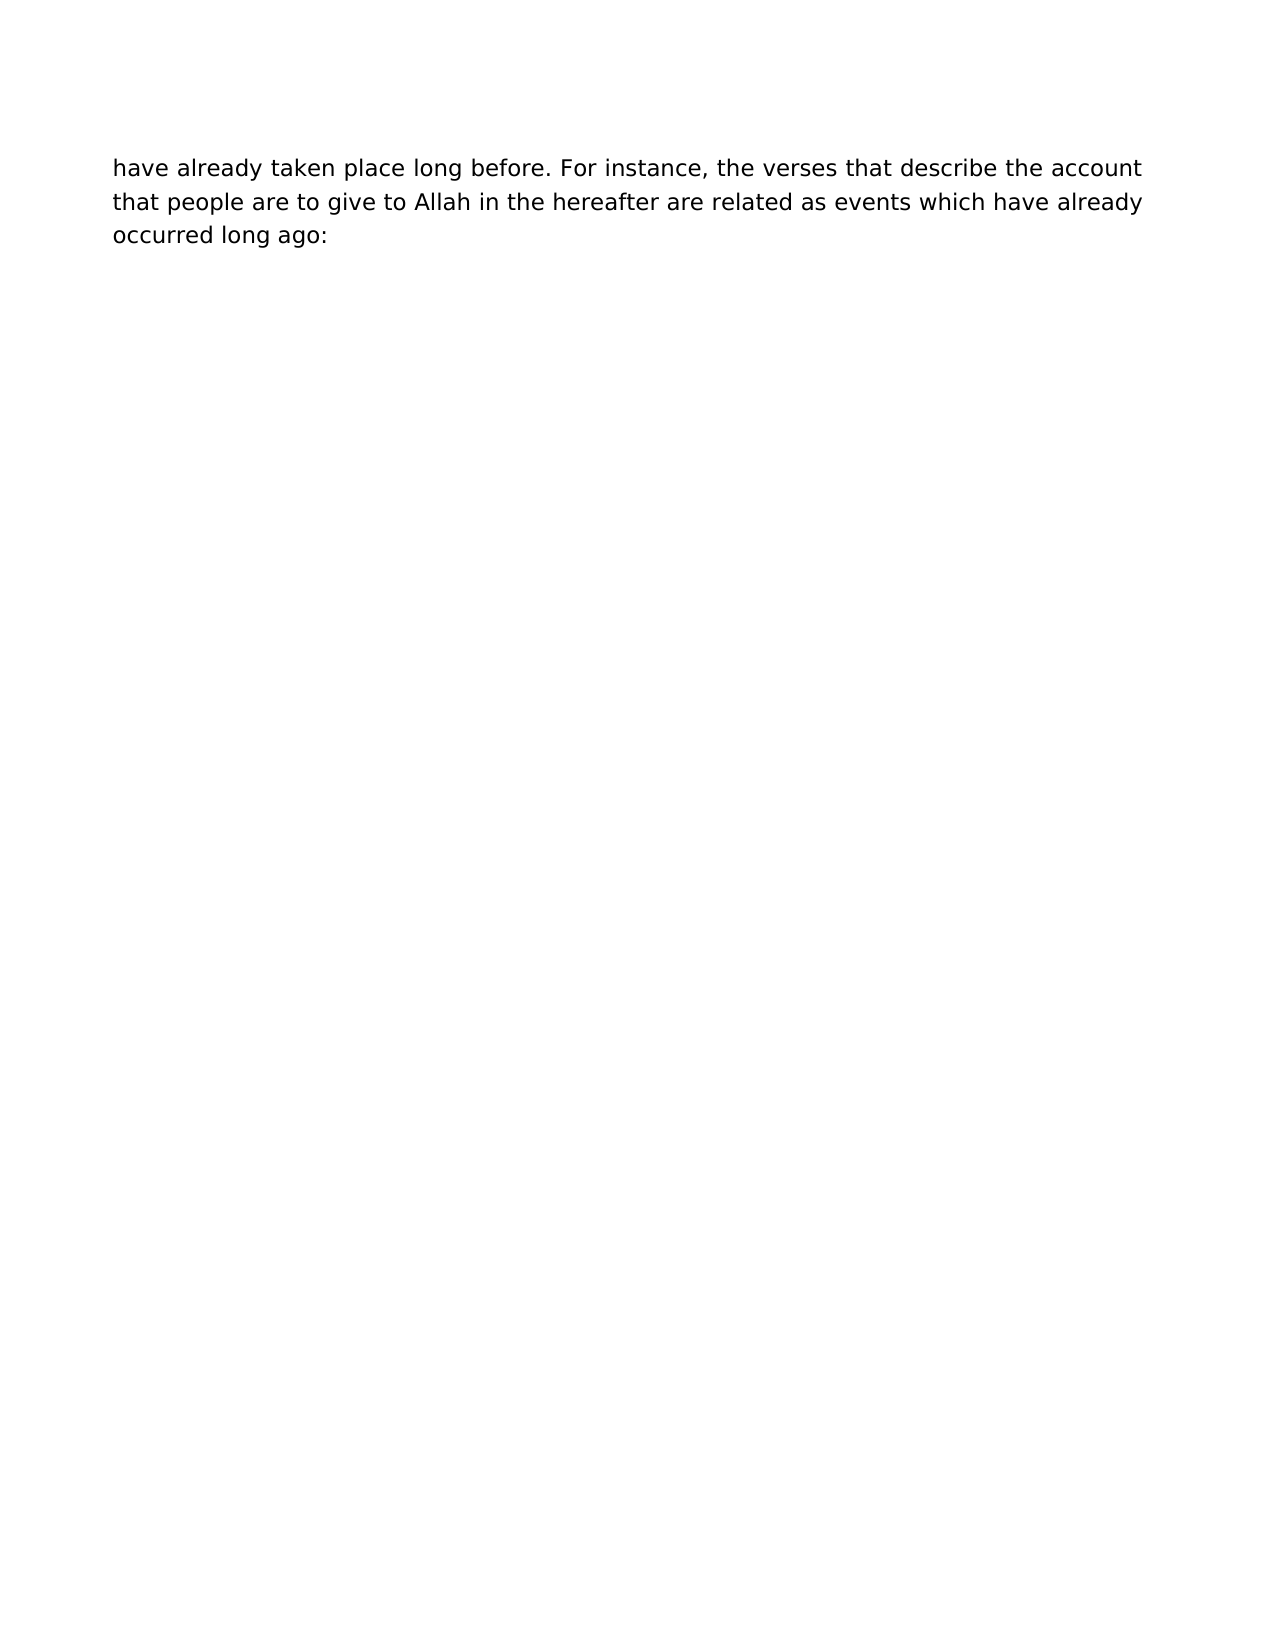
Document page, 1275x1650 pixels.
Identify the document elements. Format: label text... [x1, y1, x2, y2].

text have already taken place long before. For instance, the verses that describe the account that people are to give to Allah in the hereafter are related as events which have already occurred long ago: [112, 150, 1145, 250]
